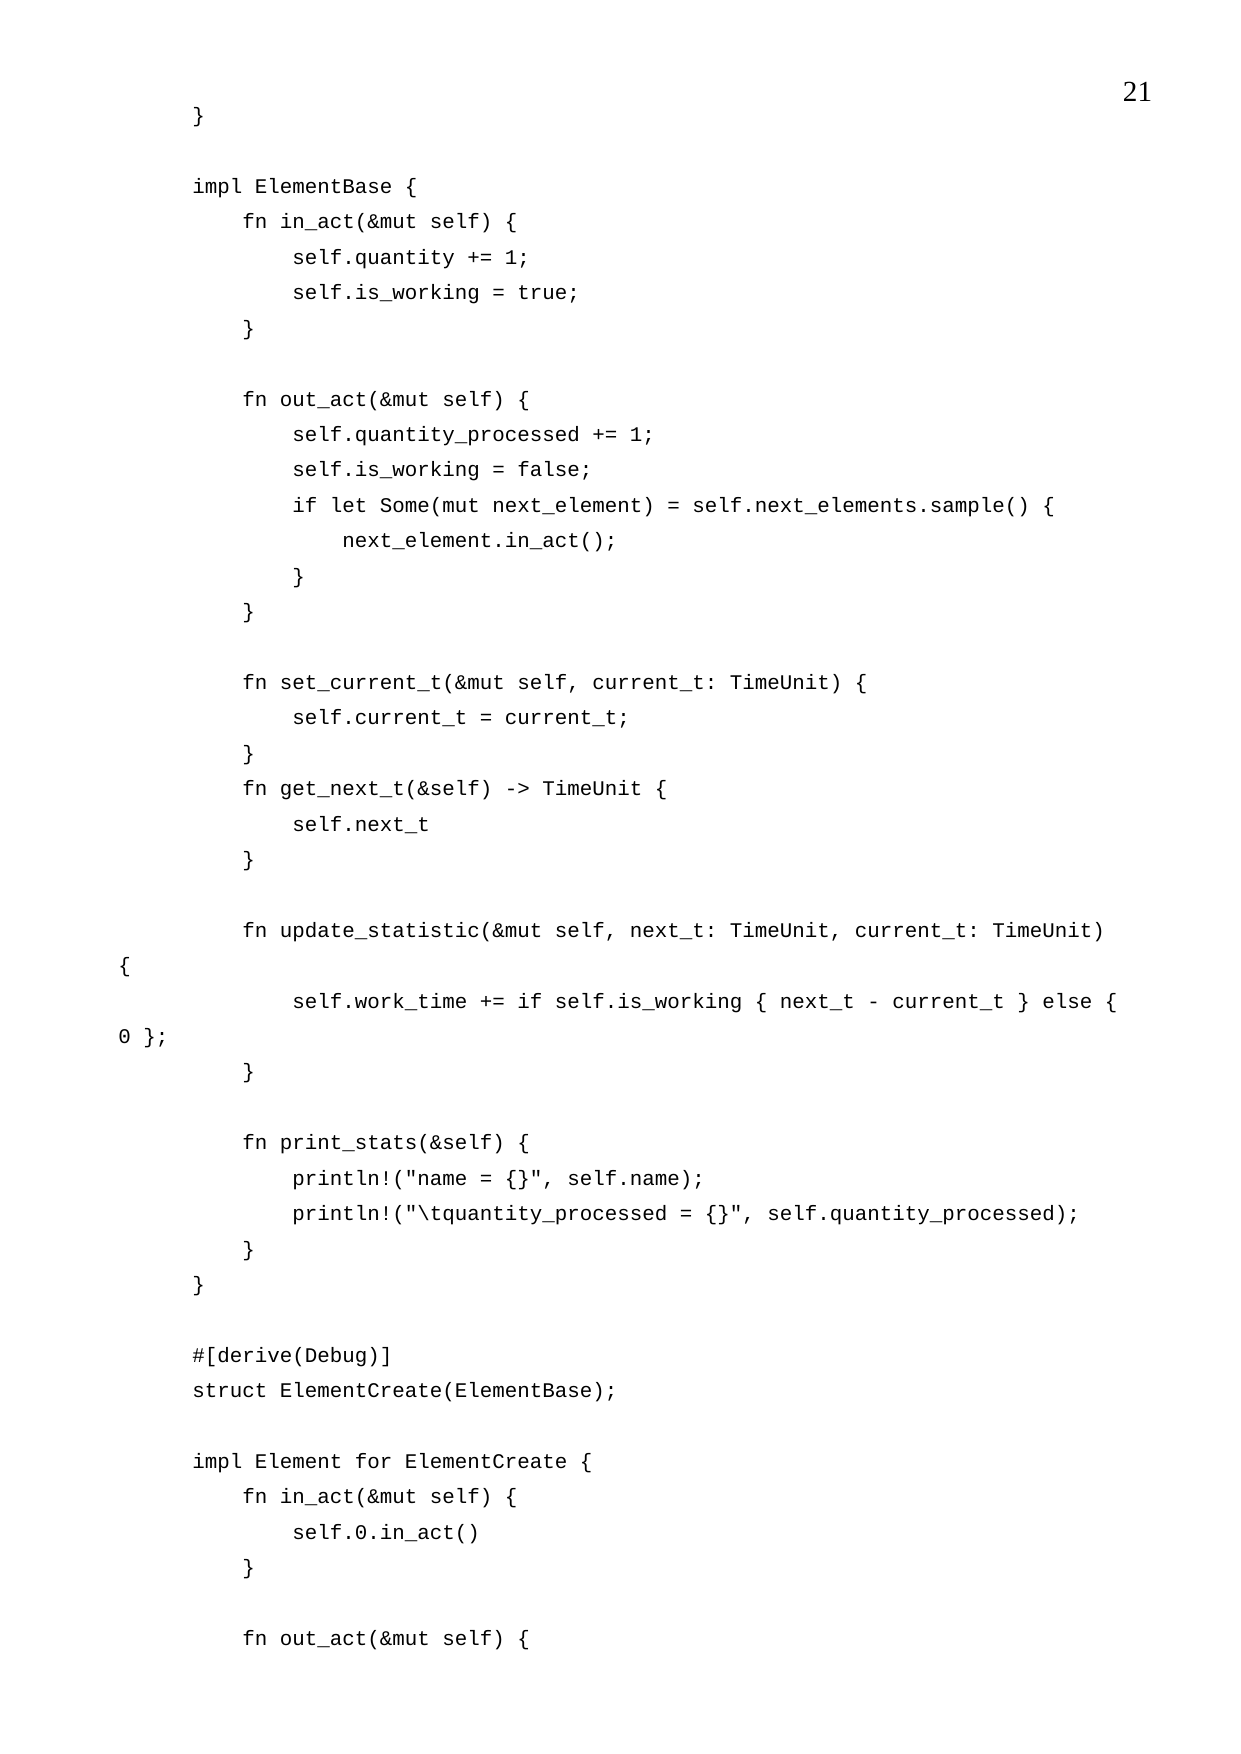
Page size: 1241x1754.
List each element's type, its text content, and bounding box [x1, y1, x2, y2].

text #[derive(Debug)] [118, 1345, 1122, 1368]
text } [118, 105, 1122, 129]
text self.next_t [118, 813, 1122, 837]
text impl ElementBase { [118, 176, 1122, 200]
text } [118, 1238, 1122, 1262]
text } [118, 601, 1122, 625]
text fn in_act(&mut self) { [118, 1486, 1122, 1510]
text self.0.in_act() [118, 1522, 1122, 1546]
text next_element.in_act(); [118, 530, 1122, 554]
text self.work_time += if self.is_working { next_t - current_t } else { 0 }; [118, 991, 1122, 1050]
text } [118, 566, 1122, 589]
text } [118, 1557, 1122, 1581]
text } [118, 849, 1122, 873]
text println!("\tquantity_processed = {}", self.quantity_processed); [118, 1203, 1122, 1227]
text } [118, 1274, 1122, 1298]
text if let Some(mut next_element) = self.next_elements.sample() { [118, 495, 1122, 518]
text fn get_next_t(&self) -> TimeUnit { [118, 778, 1122, 802]
text struct ElementCreate(ElementBase); [118, 1380, 1122, 1404]
text fn set_current_t(&mut self, current_t: TimeUnit) { [118, 672, 1122, 696]
text println!("name = {}", self.name); [118, 1168, 1122, 1191]
text fn in_act(&mut self) { [118, 211, 1122, 235]
text self.is_working = true; [118, 282, 1122, 306]
text impl Element for ElementCreate { [118, 1451, 1122, 1475]
text } [118, 318, 1122, 341]
text fn out_act(&mut self) { [118, 1628, 1122, 1652]
text fn print_stats(&self) { [118, 1132, 1122, 1156]
text self.current_t = current_t; [118, 707, 1122, 731]
text fn update_statistic(&mut self, next_t: TimeUnit, current_t: TimeUnit) { [118, 920, 1122, 979]
text self.quantity += 1; [118, 247, 1122, 271]
text fn out_act(&mut self) { [118, 388, 1122, 412]
text self.is_working = false; [118, 459, 1122, 483]
text } [118, 743, 1122, 766]
text } [118, 1061, 1122, 1085]
text self.quantity_processed += 1; [118, 424, 1122, 448]
